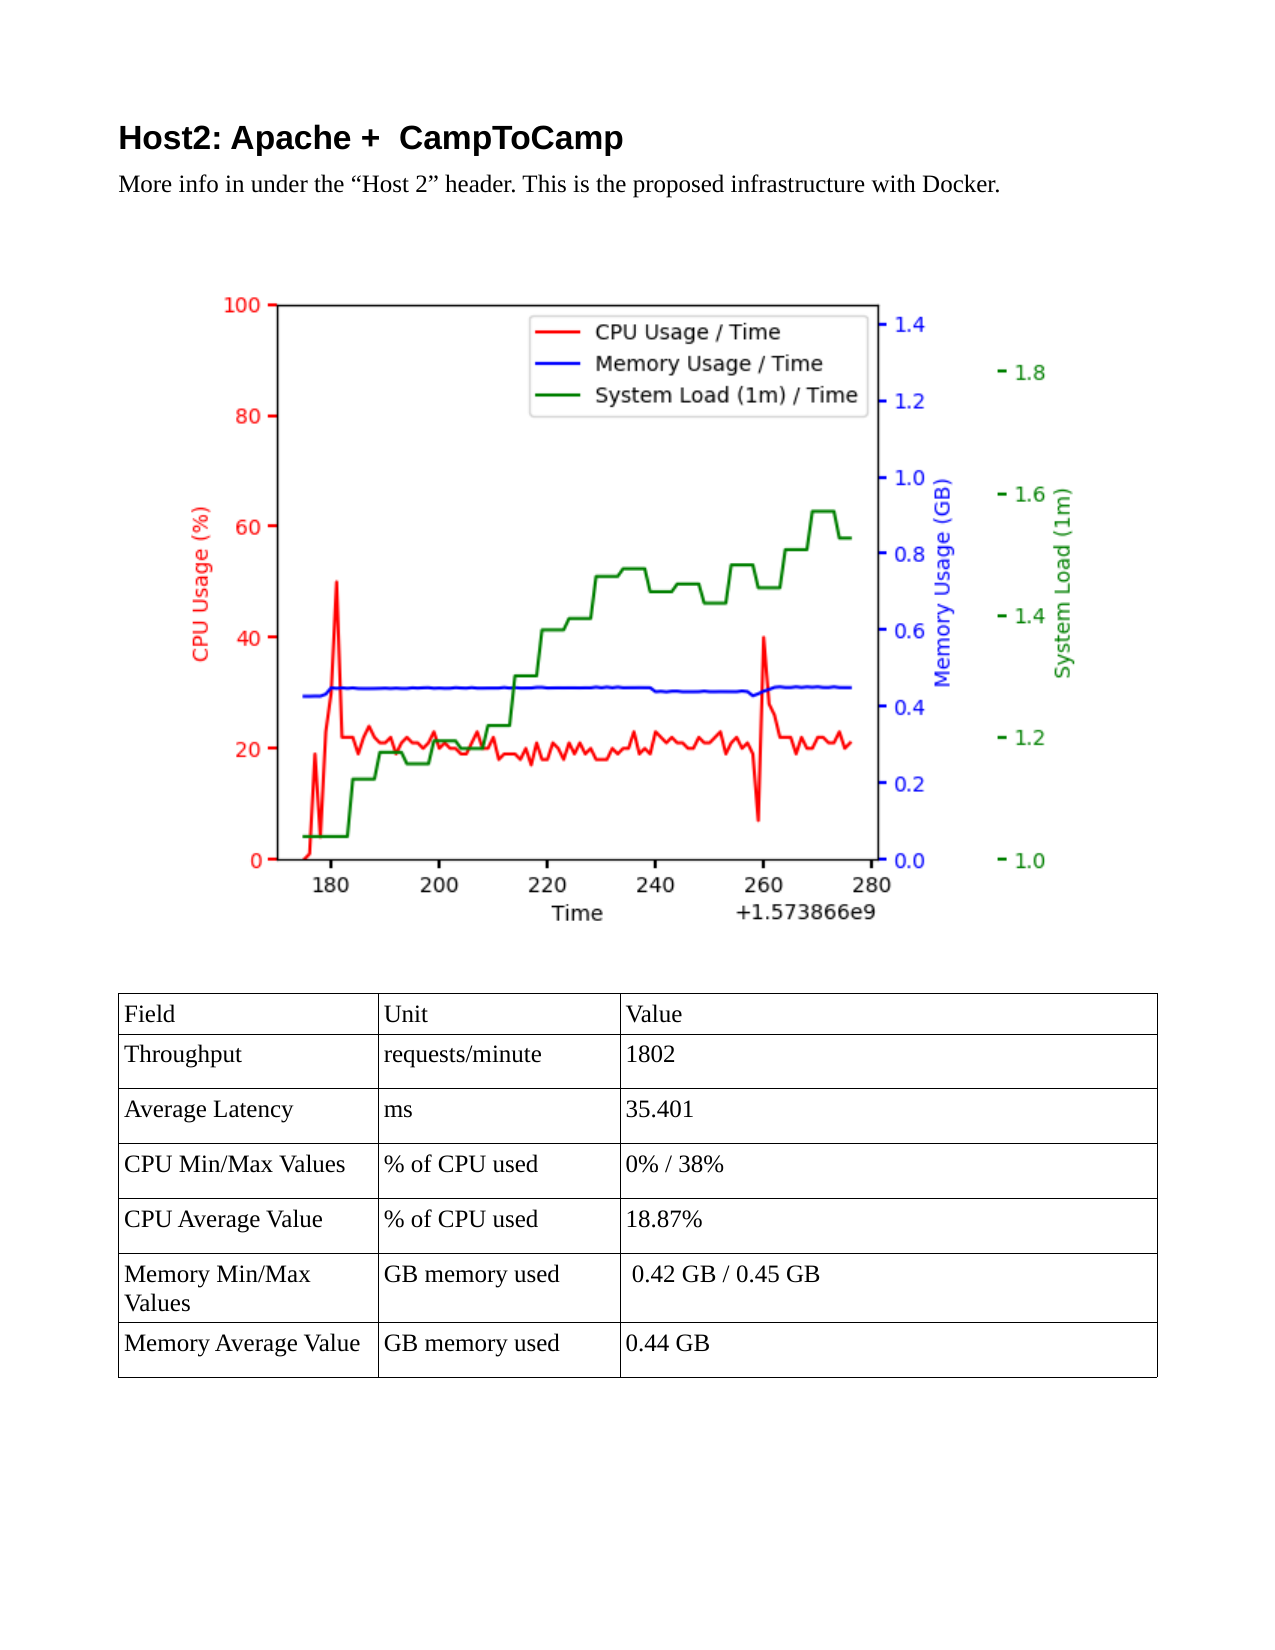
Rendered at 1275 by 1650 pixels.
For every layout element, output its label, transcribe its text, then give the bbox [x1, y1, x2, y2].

table_cell Memory Min/Max Values [119, 1254, 378, 1322]
table_cell requests/minute [379, 1035, 620, 1088]
table_cell 0% / 38% [621, 1144, 1157, 1198]
table_cell Memory Average Value [119, 1323, 378, 1377]
table_cell CPU Average Value [119, 1199, 378, 1253]
table_cell Throughput [119, 1035, 378, 1088]
table_cell Average Latency [119, 1089, 378, 1143]
table_header Unit [379, 994, 620, 1033]
table_cell CPU Min/Max Values [119, 1144, 378, 1198]
table_cell 0.44 GB [621, 1323, 1157, 1377]
table_cell 18.87% [621, 1199, 1157, 1253]
subtitle Host2: Apache + CampToCamp [118, 118, 1157, 157]
table_header Value [621, 994, 1157, 1033]
table_header Field [119, 994, 378, 1033]
table_cell % of CPU used [379, 1144, 620, 1198]
table_cell 35.401 [621, 1089, 1157, 1143]
table_cell ms [379, 1089, 620, 1143]
table_cell 0.42 GB / 0.45 GB [621, 1254, 1157, 1322]
picture [157, 218, 1118, 939]
table_cell 1802 [621, 1035, 1157, 1088]
table_cell % of CPU used [379, 1199, 620, 1253]
table_cell GB memory used [379, 1254, 620, 1322]
text More info in under the “Host 2” header. This is the proposed infrastructure with Docker. [118, 169, 1157, 198]
table_cell GB memory used [379, 1323, 620, 1377]
